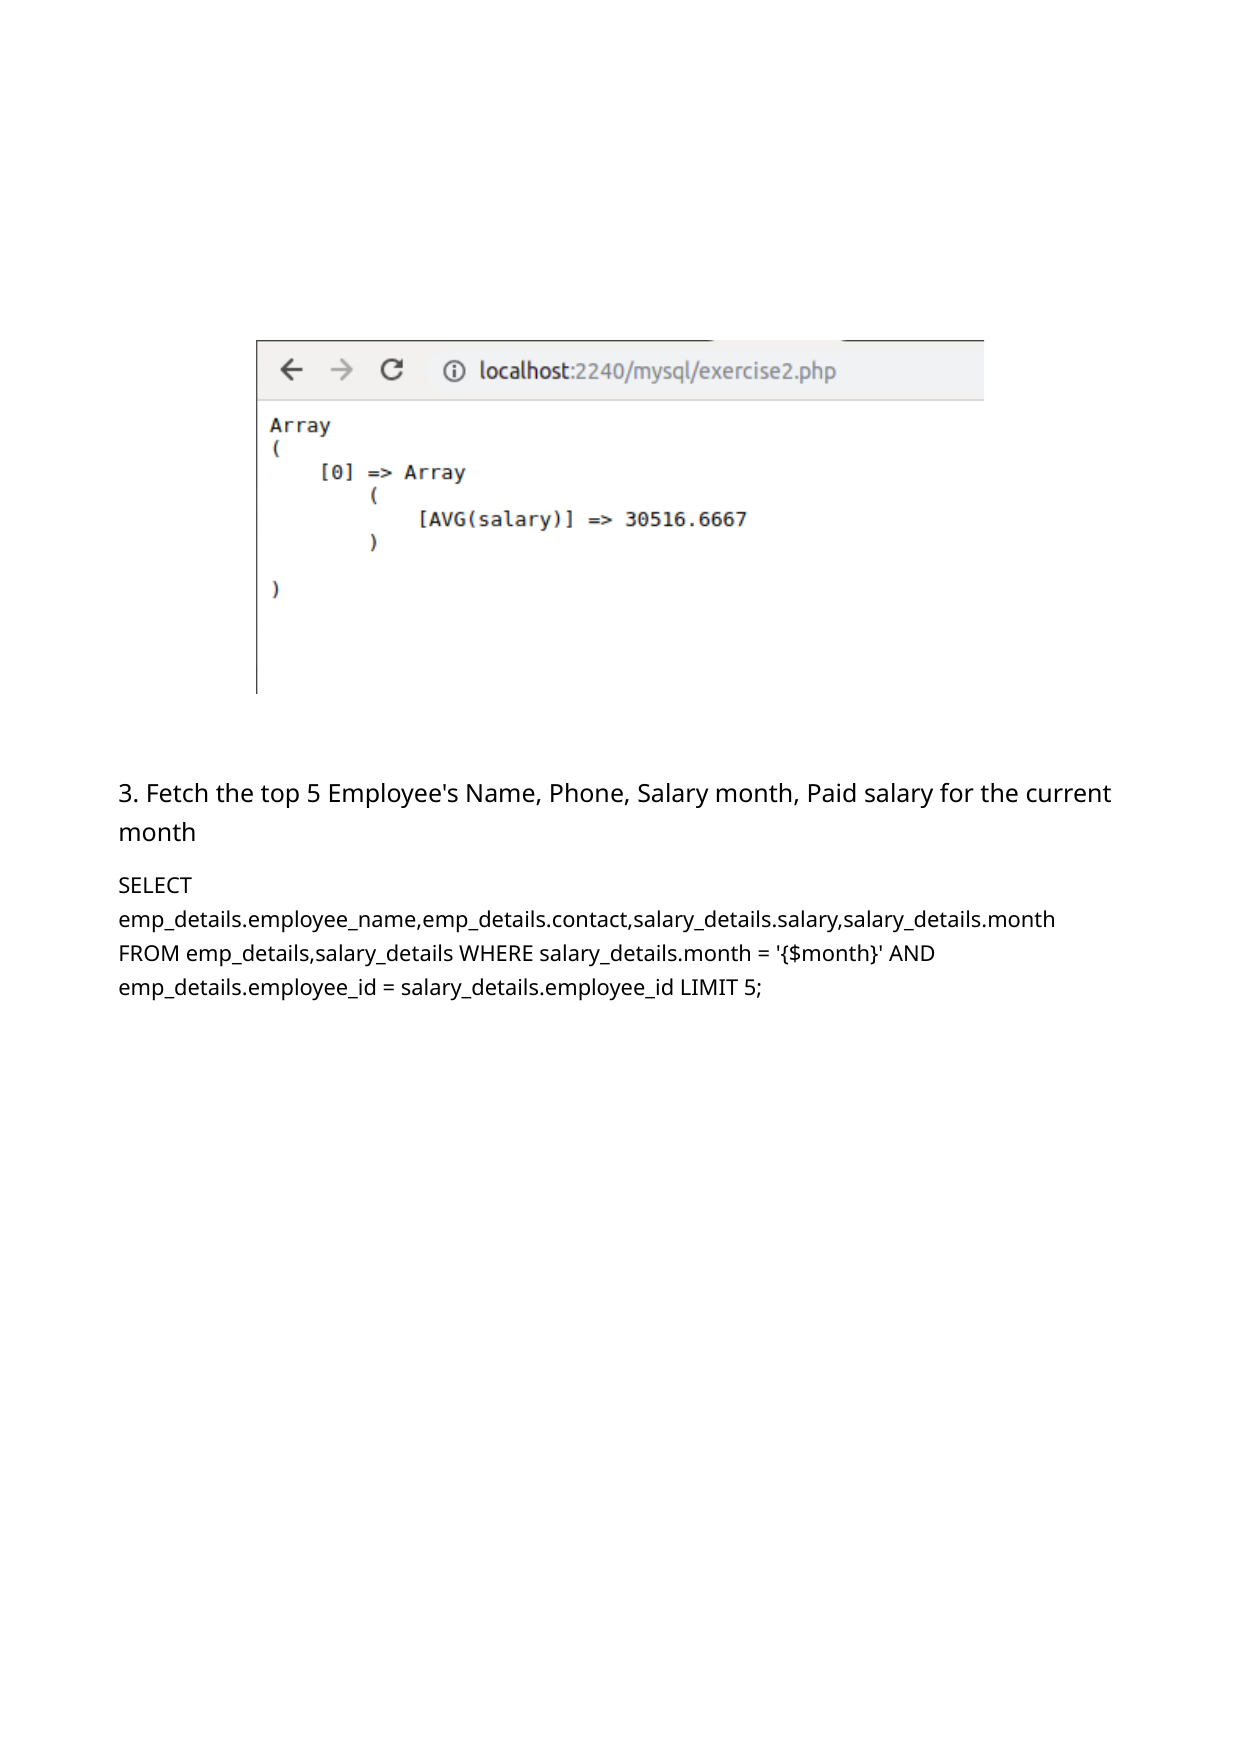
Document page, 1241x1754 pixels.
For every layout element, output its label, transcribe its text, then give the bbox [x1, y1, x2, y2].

text SELECT emp_details.employee_name,emp_details.contact,salary_details.salary,salary_details.month FROM emp_details,salary_details WHERE salary_details.month = '{$month}' AND emp_details.employee_id = salary_details.employee_id LIMIT 5; [118, 869, 1122, 1002]
picture [256, 340, 985, 694]
text 3. Fetch the top 5 Employee's Name, Phone, Salary month, Paid salary for the current month [118, 776, 1122, 849]
